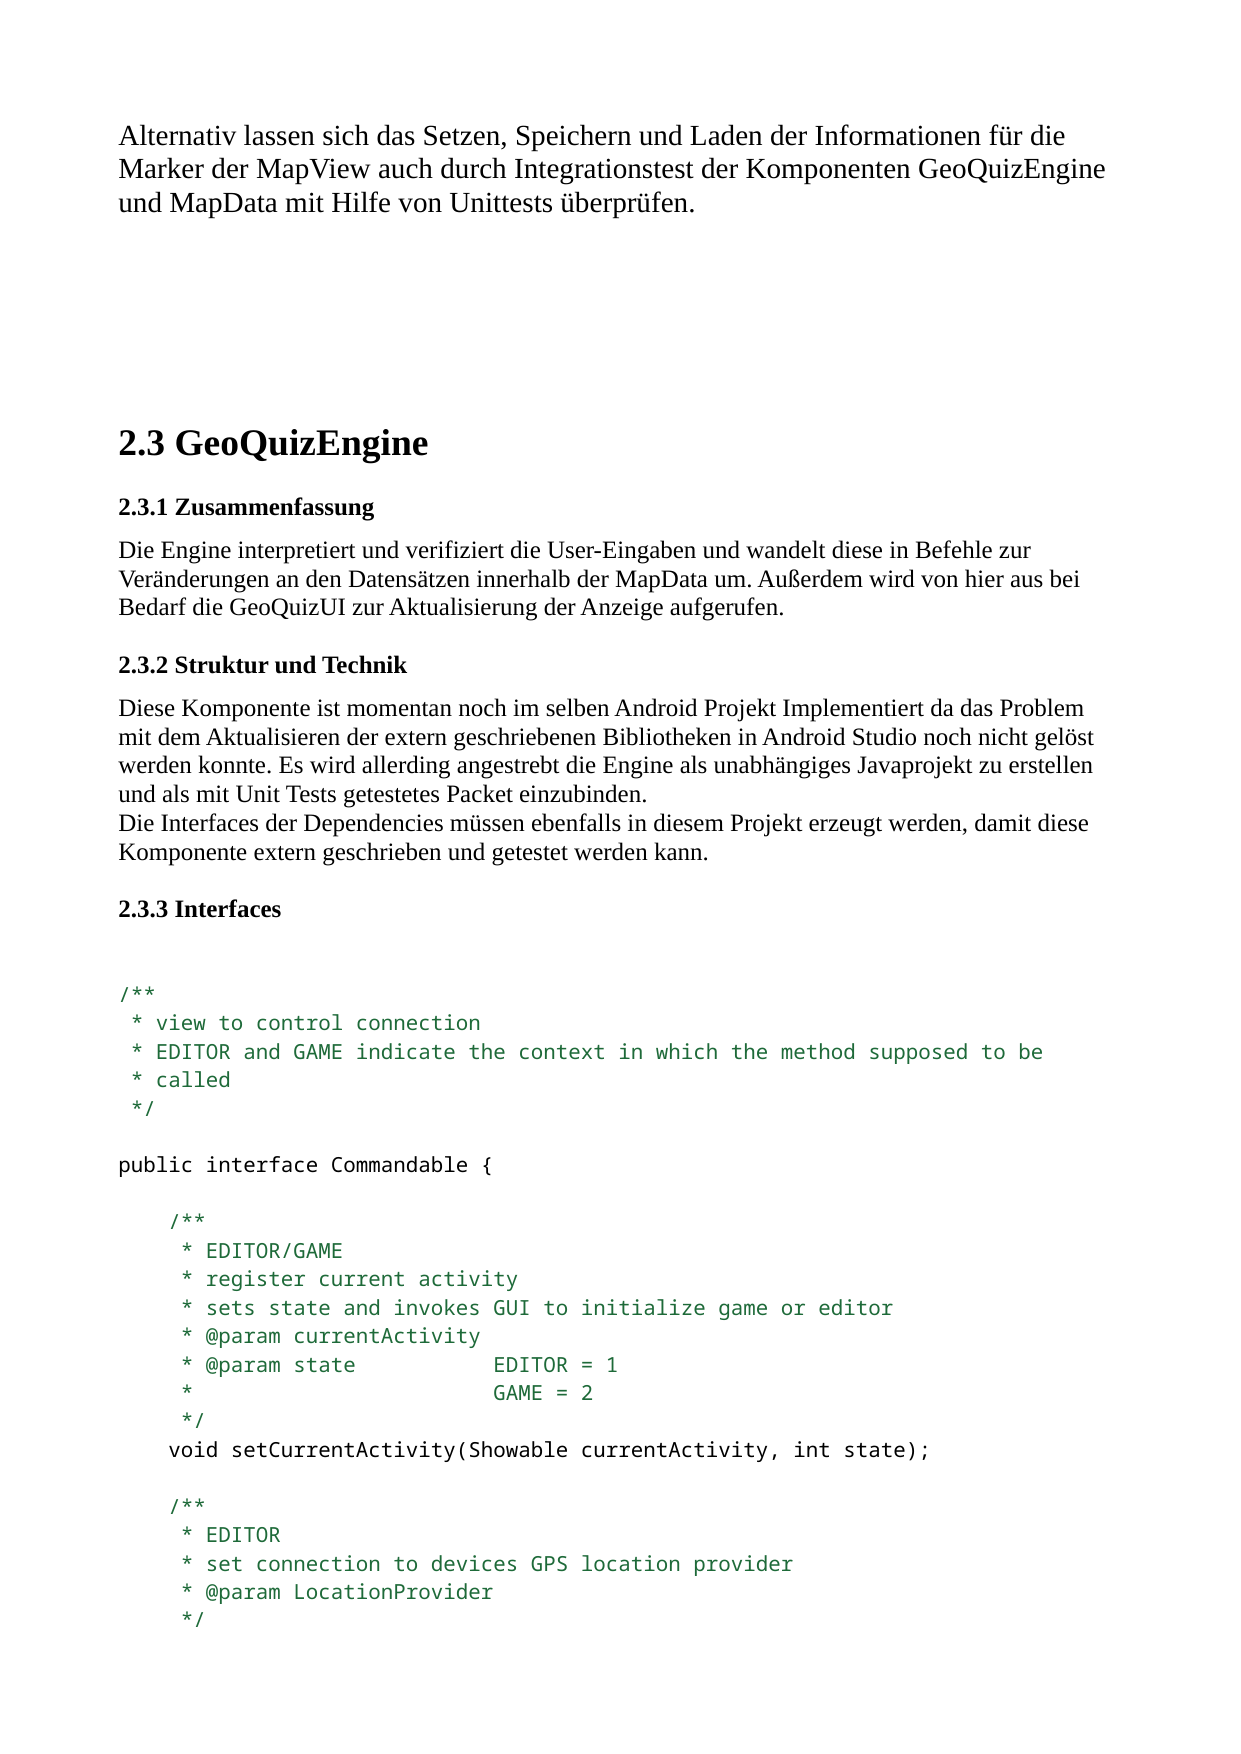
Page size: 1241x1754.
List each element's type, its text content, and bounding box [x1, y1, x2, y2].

text Diese Komponente ist momentan noch im selben Android Projekt Implementiert da das Problem mit dem Aktualisieren der extern geschriebenen Bibliotheken in Android Studio noch nicht gelöst werden konnte. Es wird allerding angestrebt die Engine als unabhängiges Javaprojekt zu erstellen und als mit Unit Tests getestetes Packet einzubinden. [118, 693, 1122, 808]
text Die Interfaces der Dependencies müssen ebenfalls in diesem Projekt erzeugt werden, damit diese Komponente extern geschrieben und getestet werden kann. [118, 808, 1122, 866]
text 2.3 GeoQuizEngine [118, 420, 1122, 463]
text 2.3.1 Zusammenfassung [118, 492, 1122, 521]
text Alternativ lassen sich das Setzen, Speichern und Laden der Informationen für die Marker der MapView auch durch Integrationstest der Komponenten GeoQuizEngine und MapData mit Hilfe von Unittests überprüfen. [118, 118, 1122, 219]
text 2.3.2 Struktur und Technik [118, 650, 1122, 679]
text * called */ public interface Commandable { /** * EDITOR/GAME * register current activity * sets state and invokes GUI to initialize game or editor * @param currentActivity * @param state EDITOR = 1 * GAME = 2 */ void setCurrentActivity(Showable currentActivity, int state); /** * EDITOR * set connection to devices GPS location provider * @param LocationProvider */ [118, 1065, 1122, 1634]
text Die Engine interpretiert und verifiziert die User-Eingaben und wandelt diese in Befehle zur Veränderungen an den Datensätzen innerhalb der MapData um. Außerdem wird von hier aus bei Bedarf die GeoQuizUI zur Aktualisierung der Anzeige aufgerufen. [118, 535, 1122, 621]
text 2.3.3 Interfaces [118, 894, 1122, 923]
text /** * view to control connection * EDITOR and GAME indicate the context in which the method supposed to be [118, 980, 1122, 1065]
